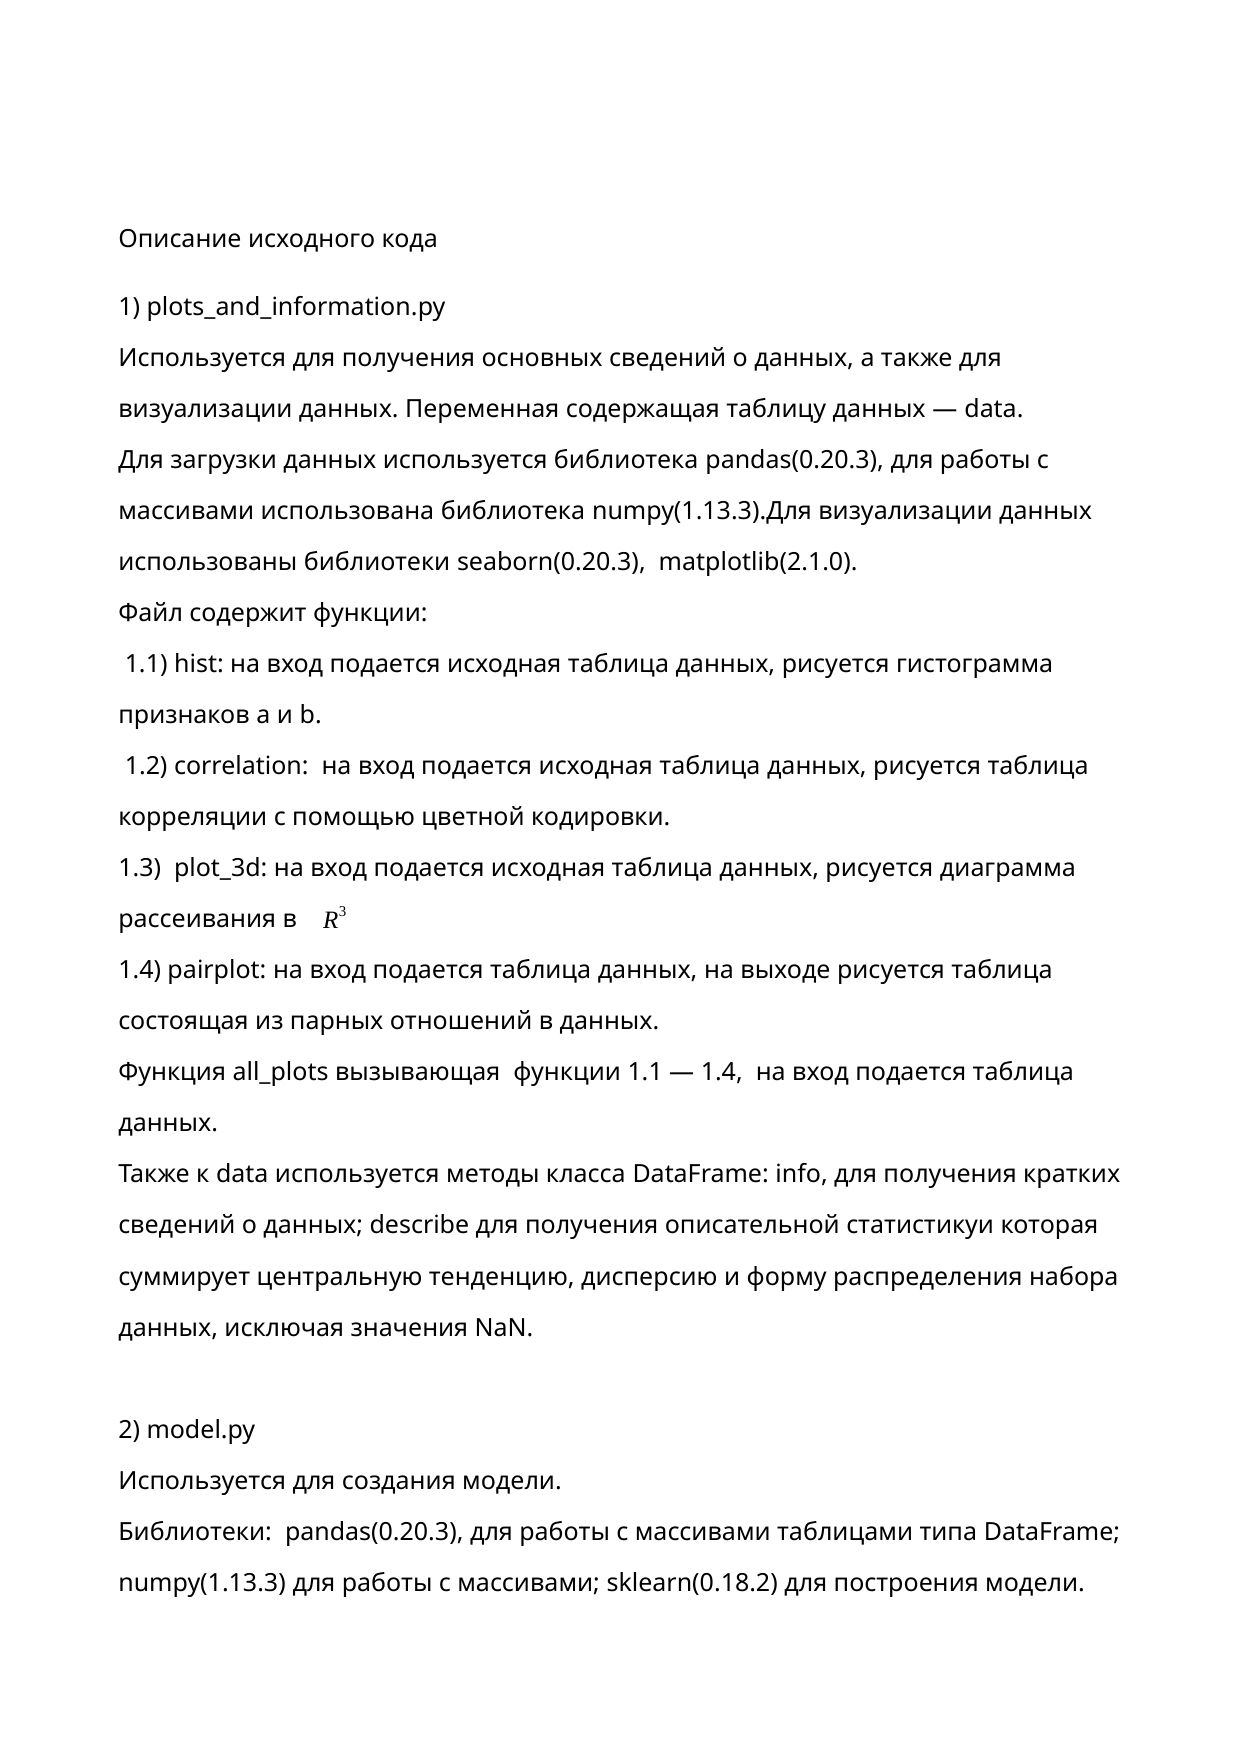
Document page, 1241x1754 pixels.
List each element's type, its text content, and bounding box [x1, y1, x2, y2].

text Функция all_plots вызывающая функции 1.1 — 1.4, на вход подается таблица данных. [118, 1054, 1122, 1139]
text Используется для получения основных сведений о данных, а также для визуализации данных. Переменная содержащая таблицу данных — data. [118, 339, 1122, 424]
text 1.2) correlation: на вход подается исходная таблица данных, рисуется таблица корреляции с помощью цветной кодировки. [118, 748, 1122, 833]
text 1.4) pairplot: на вход подается таблица данных, на выходе рисуется таблица состоящая из парных отношений в данных. [118, 952, 1122, 1037]
text Также к data используется методы класса DataFrame: info, для получения кратких сведений о данных; describe для получения описательной статистикуи которая суммирует центральную тенденцию, дисперсию и форму распределения набора данных, исключая значения NaN. [118, 1156, 1122, 1343]
text 1.3) plot_3d: на вход подается исходная таблица данных, рисуется диаграмма рассеивания в [118, 850, 1122, 935]
text 1) plots_and_information.py [118, 288, 1122, 322]
text Описание исходного кода [118, 220, 1122, 254]
text 1.1) hist: на вход подается исходная таблица данных, рисуется гистограмма признаков a и b. [118, 646, 1122, 731]
text Файл содержит функции: [118, 595, 1122, 629]
text Для загрузки данных используется библиотека pandas(0.20.3), для работы с массивами использована библиотека numpy(1.13.3).Для визуализации данных использованы библиотеки seaborn(0.20.3), matplotlib(2.1.0). [118, 442, 1122, 578]
text Библиотеки: pandas(0.20.3), для работы с массивами таблицами типа DataFrame; numpy(1.13.3) для работы с массивами; sklearn(0.18.2) для построения модели. [118, 1513, 1122, 1598]
text Используется для создания модели. [118, 1462, 1122, 1496]
text 2) model.py [118, 1411, 1122, 1445]
